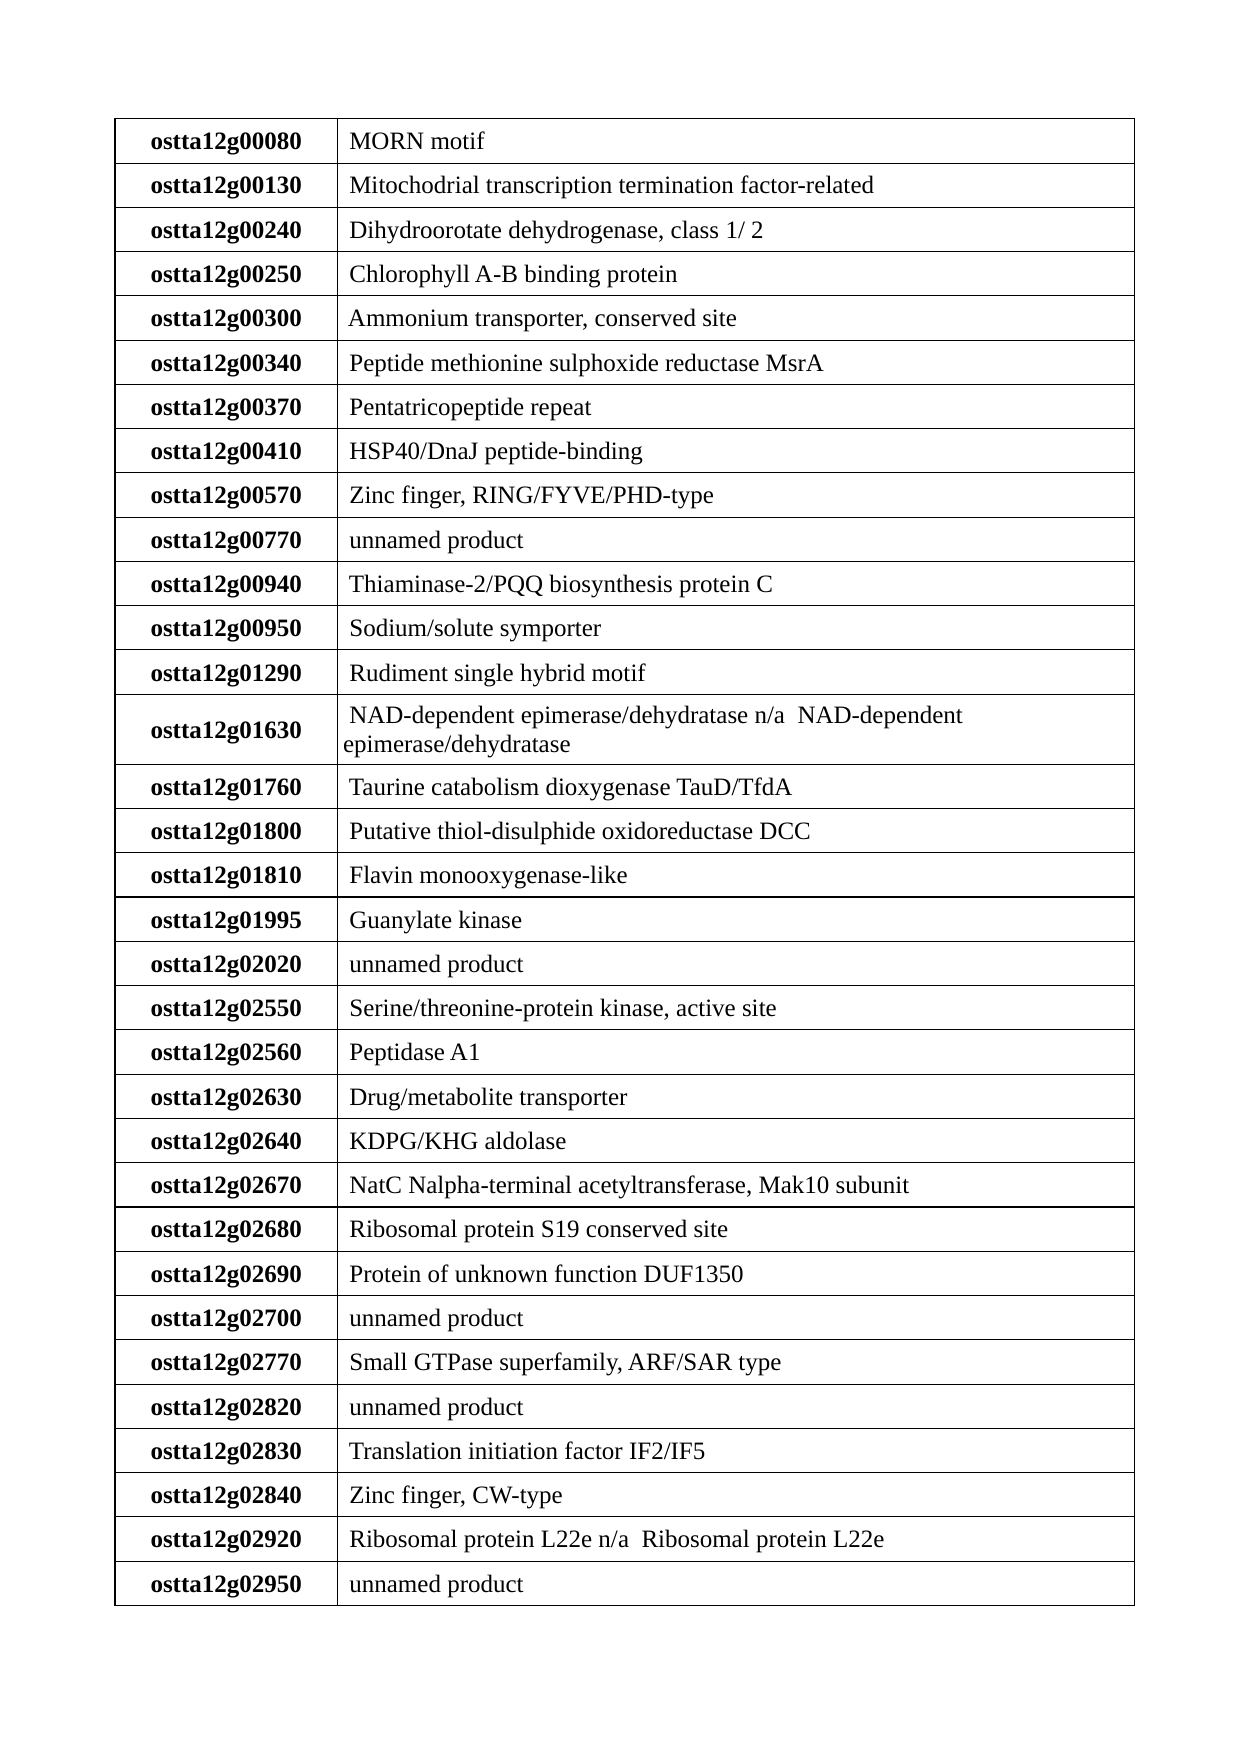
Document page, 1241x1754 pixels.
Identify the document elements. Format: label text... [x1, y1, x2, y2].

table_cell ostta12g01630 [116, 695, 337, 764]
table_cell ostta12g00300 [116, 296, 337, 339]
table_cell ostta12g00770 [116, 518, 337, 561]
table_cell [1135, 1472, 1240, 1516]
table_cell ostta12g02550 [116, 986, 337, 1029]
table_cell ostta12g00080 [116, 119, 337, 162]
table_cell [1135, 1428, 1240, 1472]
table_cell ostta12g02920 [116, 1517, 337, 1561]
table_cell Flavin monooxygenase-like [338, 853, 1134, 896]
table_cell Dihydroorotate dehydrogenase, class 1/ 2 [338, 208, 1134, 251]
table_cell [1135, 295, 1240, 339]
table_cell ostta12g01760 [116, 765, 337, 808]
table_cell [1135, 163, 1240, 207]
table_cell Taurine catabolism dioxygenase TauD/TfdA [338, 765, 1134, 808]
table_cell [1135, 472, 1240, 517]
table_cell Peptidase A1 [338, 1030, 1134, 1073]
table_cell [1135, 1206, 1240, 1251]
table_cell [1135, 207, 1240, 251]
table_cell Thiaminase-2/PQQ biosynthesis protein C [338, 562, 1134, 605]
table_cell ostta12g00410 [116, 429, 337, 472]
table_cell [1135, 340, 1240, 384]
table_cell ostta12g00130 [116, 164, 337, 207]
table_cell Putative thiol-disulphide oxidoreductase DCC [338, 809, 1134, 852]
table_cell Translation initiation factor IF2/IF5 [338, 1429, 1134, 1472]
table_cell [1135, 1516, 1240, 1561]
table_cell [1135, 1118, 1240, 1162]
table_cell Protein of unknown function DUF1350 [338, 1252, 1134, 1295]
table_cell [1135, 605, 1240, 649]
table_cell KDPG/KHG aldolase [338, 1119, 1134, 1162]
table_cell Ribosomal protein S19 conserved site [338, 1208, 1134, 1251]
table_cell ostta12g00370 [116, 385, 337, 428]
table_cell ostta12g01995 [116, 898, 337, 941]
table_cell ostta12g00340 [116, 341, 337, 384]
table_cell Mitochodrial transcription termination factor-related [338, 164, 1134, 207]
table_cell [1135, 1029, 1240, 1073]
table_cell Ammonium transporter, conserved site [338, 296, 1134, 339]
table_cell unnamed product [338, 942, 1134, 985]
table_cell ostta12g02950 [116, 1562, 337, 1605]
table_cell ostta12g02680 [116, 1208, 337, 1251]
table_cell [1135, 1295, 1240, 1339]
table_cell [1135, 1384, 1240, 1428]
table_cell [1135, 694, 1240, 764]
table_cell Sodium/solute symporter [338, 606, 1134, 649]
table_cell ostta12g02690 [116, 1252, 337, 1295]
table_cell HSP40/DnaJ peptide-binding [338, 429, 1134, 472]
table_cell [1135, 118, 1240, 162]
table_cell unnamed product [338, 1296, 1134, 1339]
table_cell ostta12g02630 [116, 1075, 337, 1118]
table_cell ostta12g02640 [116, 1119, 337, 1162]
table_cell Pentatricopeptide repeat [338, 385, 1134, 428]
table_cell [1135, 764, 1240, 808]
table_cell ostta12g01800 [116, 809, 337, 852]
table_cell ostta12g02020 [116, 942, 337, 985]
table_cell ostta12g00570 [116, 473, 337, 517]
table_cell unnamed product [338, 518, 1134, 561]
table_cell [1135, 561, 1240, 605]
table_cell Small GTPase superfamily, ARF/SAR type [338, 1340, 1134, 1383]
table_cell Drug/metabolite transporter [338, 1075, 1134, 1118]
table_cell NatC Nalpha-terminal acetyltransferase, Mak10 subunit [338, 1163, 1134, 1206]
table_cell ostta12g00240 [116, 208, 337, 251]
table_cell [1135, 1074, 1240, 1118]
table_cell [1135, 1251, 1240, 1295]
table_cell [1135, 384, 1240, 428]
table_cell [1135, 941, 1240, 985]
table_cell ostta12g02670 [116, 1163, 337, 1206]
table_cell ostta12g02560 [116, 1030, 337, 1073]
table_cell [1135, 649, 1240, 694]
table_cell [1135, 985, 1240, 1029]
table_cell [1135, 1339, 1240, 1383]
table_cell [1135, 1162, 1240, 1206]
table_cell ostta12g01290 [116, 650, 337, 694]
table_cell Ribosomal protein L22e n/a Ribosomal protein L22e [338, 1517, 1134, 1561]
table_cell ostta12g00250 [116, 252, 337, 295]
table_cell ostta12g00950 [116, 606, 337, 649]
table_cell ostta12g01810 [116, 853, 337, 896]
table_cell [1135, 251, 1240, 295]
table_cell Serine/threonine-protein kinase, active site [338, 986, 1134, 1029]
table_cell [1135, 852, 1240, 896]
table_cell Peptide methionine sulphoxide reductase MsrA [338, 341, 1134, 384]
table_cell ostta12g02820 [116, 1385, 337, 1428]
table_cell Guanylate kinase [338, 898, 1134, 941]
table_cell ostta12g02840 [116, 1473, 337, 1516]
table_cell Zinc finger, CW-type [338, 1473, 1134, 1516]
table_cell [1135, 896, 1240, 941]
table_cell [1135, 428, 1240, 472]
table_cell ostta12g02770 [116, 1340, 337, 1383]
table_cell ostta12g00940 [116, 562, 337, 605]
table_cell Rudiment single hybrid motif [338, 650, 1134, 694]
table_cell ostta12g02830 [116, 1429, 337, 1472]
table_cell [1135, 808, 1240, 852]
table_cell MORN motif [338, 119, 1134, 162]
table_cell Zinc finger, RING/FYVE/PHD-type [338, 473, 1134, 517]
table_cell [1135, 517, 1240, 561]
table_cell [1135, 1561, 1240, 1605]
table_cell NAD-dependent epimerase/dehydratase n/a NAD-dependent epimerase/dehydratase [338, 695, 1134, 764]
table_cell unnamed product [338, 1385, 1134, 1428]
table_cell Chlorophyll A-B binding protein [338, 252, 1134, 295]
table_cell ostta12g02700 [116, 1296, 337, 1339]
table_cell unnamed product [338, 1562, 1134, 1605]
